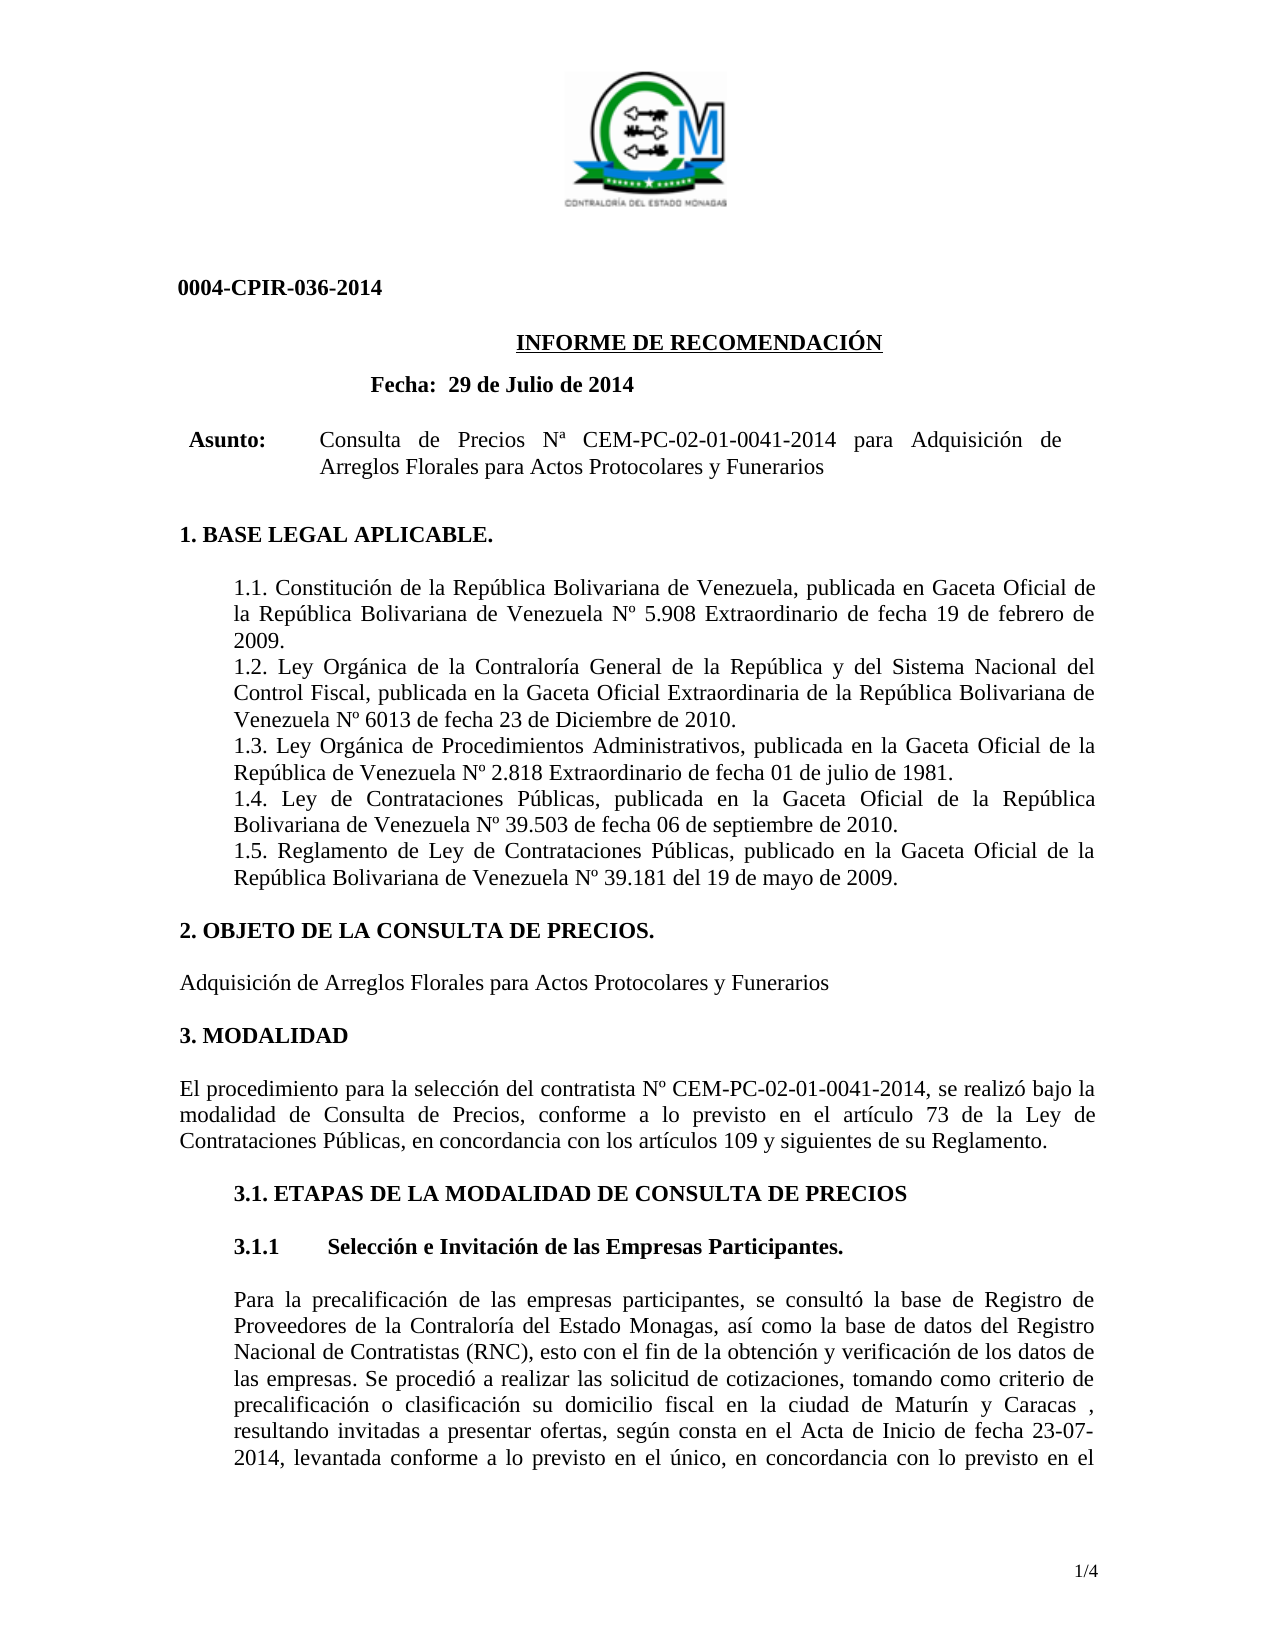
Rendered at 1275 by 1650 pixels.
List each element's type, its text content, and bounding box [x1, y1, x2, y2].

text 1.1. Constitución de la República Bolivariana de Venezuela, publicada en Gaceta Oficial de la República Bolivariana de Venezuela Nº 5.908 Extraordinario de fecha 19 de febrero de 2009. [233, 574, 1095, 653]
text El procedimiento para la selección del contratista Nº CEM-PC-02-01-0041-2014, se realizó bajo la modalidad de Consulta de Precios, conforme a lo previsto en el artículo 73 de la Ley de Contrataciones Públicas, en concordancia con los artículos 109 y siguientes de su Reglamento. [179, 1075, 1096, 1154]
table_header Consulta de Precios Nª CEM-PC-02-01-0041-2014 para Adquisición de Arreglos Florales para Actos Protocolares y Funerarios [308, 426, 1074, 493]
list Selección e Invitación de las Empresas Participantes. [233, 1233, 1096, 1259]
text 3. MODALIDAD [179, 1022, 1096, 1048]
text 0004-CPIR-036-2014 [177, 274, 1098, 301]
text 3.1. ETAPAS DE LA MODALIDAD DE CONSULTA DE PRECIOS [233, 1180, 1096, 1207]
table_header INFORME DE RECOMENDACIÓN [359, 313, 1039, 371]
picture [562, 69, 730, 210]
text Para la precalificación de las empresas participantes, se consultó la base de Registro de Proveedores de la Contraloría del Estado Monagas, así como la base de datos del Registro Nacional de Contratistas (RNC), esto con el fin de la obtención y verificación de los datos de las empresas. Se procedió a realizar las solicitud de cotizaciones, tomando como criterio de precalificación o clasificación su domicilio fiscal en la ciudad de Maturín y Caracas , resultando invitadas a presentar ofertas, según consta en el Acta de Inicio de fecha 23-07-2014, levantada conforme a lo previsto en el único, en concordancia con lo previsto en el [233, 1286, 1094, 1470]
text Adquisición de Arreglos Florales para Actos Protocolares y Funerarios [179, 969, 1098, 996]
table_cell Fecha: 29 de Julio de 2014 [359, 371, 1039, 398]
text 1.2. Ley Orgánica de la Contraloría General de la República y del Sistema Nacional del Control Fiscal, publicada en la Gaceta Oficial Extraordinaria de la República Bolivariana de Venezuela Nº 6013 de fecha 23 de Diciembre de 2010. [233, 653, 1095, 732]
text 1.3. Ley Orgánica de Procedimientos Administrativos, publicada en la Gaceta Oficial de la República de Venezuela Nº 2.818 Extraordinario de fecha 01 de julio de 1981. [233, 732, 1095, 785]
text 1.4. Ley de Contrataciones Públicas, publicada en la Gaceta Oficial de la República Bolivariana de Venezuela Nº 39.503 de fecha 06 de septiembre de 2010. [233, 785, 1095, 838]
text 1. BASE LEGAL APLICABLE. [179, 521, 1096, 548]
text 2. OBJETO DE LA CONSULTA DE PRECIOS. [179, 917, 1096, 943]
table_header Asunto: [177, 426, 308, 493]
text 1.5. Reglamento de Ley de Contrataciones Públicas, publicado en la Gaceta Oficial de la República Bolivariana de Venezuela Nº 39.181 del 19 de mayo de 2009. [233, 838, 1095, 890]
